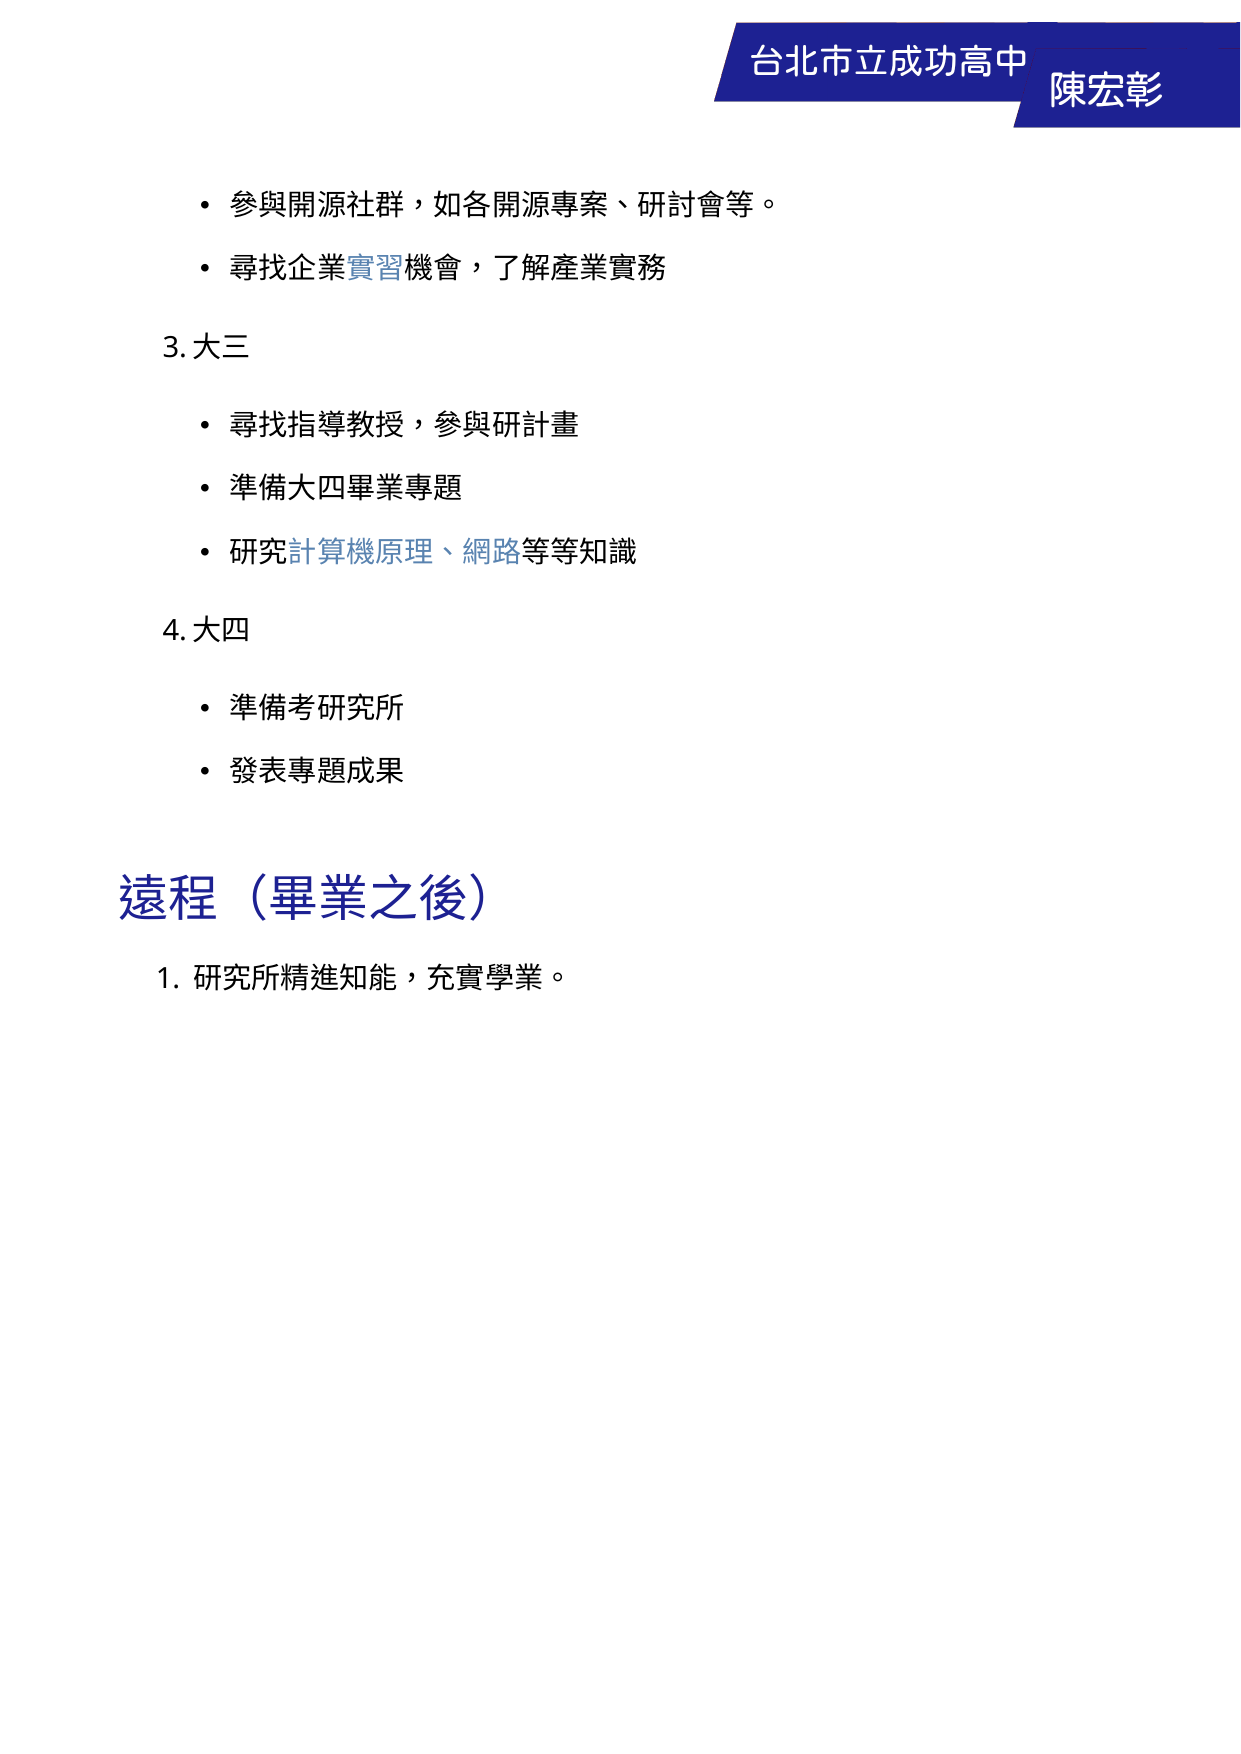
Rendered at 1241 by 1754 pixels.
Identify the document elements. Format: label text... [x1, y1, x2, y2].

list 研究計算機原理、網路等等知識 [200, 528, 1122, 570]
list 準備大四畢業專題 [200, 465, 1122, 507]
list 研究所精進知能，充實學業。 [156, 955, 1122, 997]
picture [0, 0, 1241, 152]
list 發表專題成果 [200, 748, 1122, 790]
subtitle 遠程（畢業之後） [118, 858, 1122, 931]
list 大四 [162, 606, 1122, 648]
list 大三 [162, 323, 1122, 366]
list 尋找指導教授，參與研計畫 [200, 401, 1122, 443]
list 參與開源社群，如各開源專案、研討會等。 [200, 182, 1122, 224]
list 準備考研究所 [200, 684, 1122, 727]
list 尋找企業實習機會，了解產業實務 [200, 245, 1122, 287]
